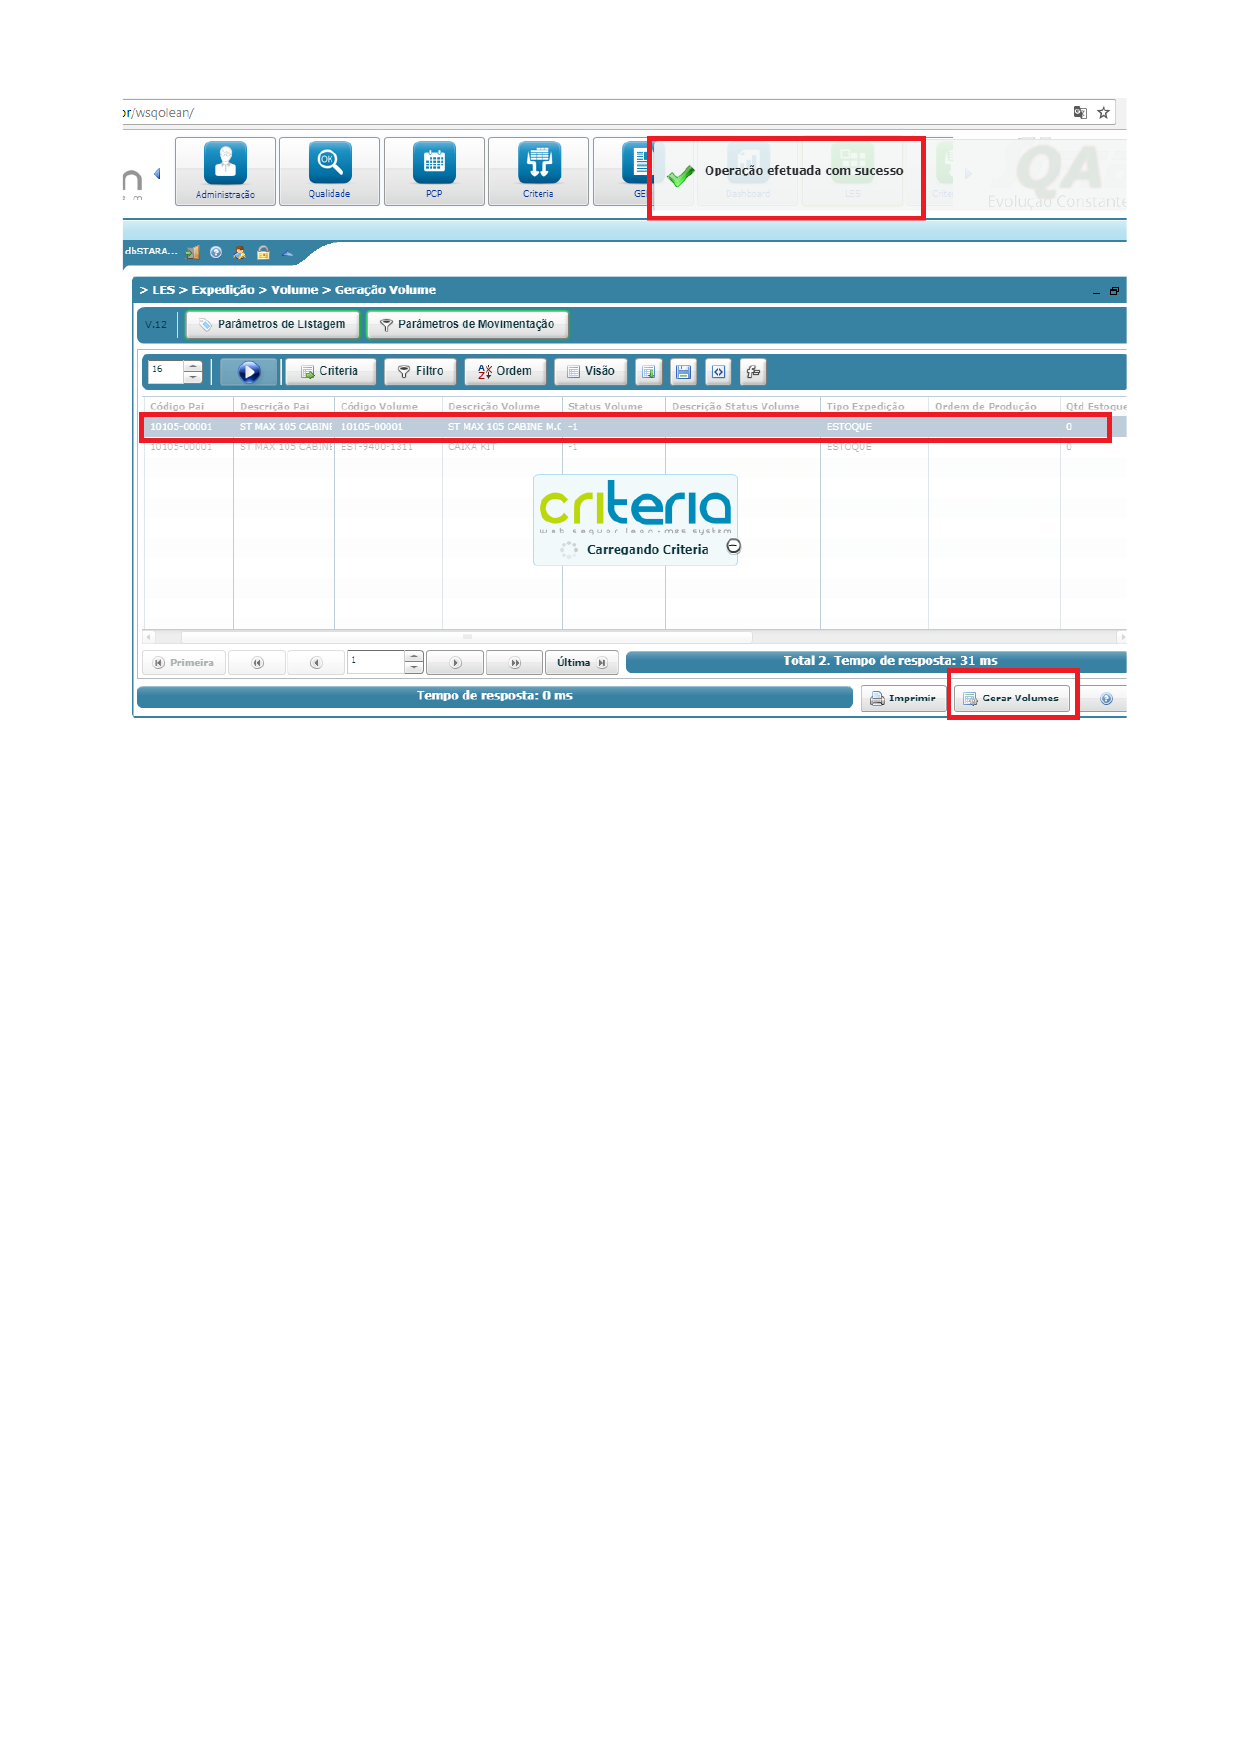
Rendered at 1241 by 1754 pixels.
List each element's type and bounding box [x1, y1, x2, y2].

picture [122, 98, 1127, 722]
